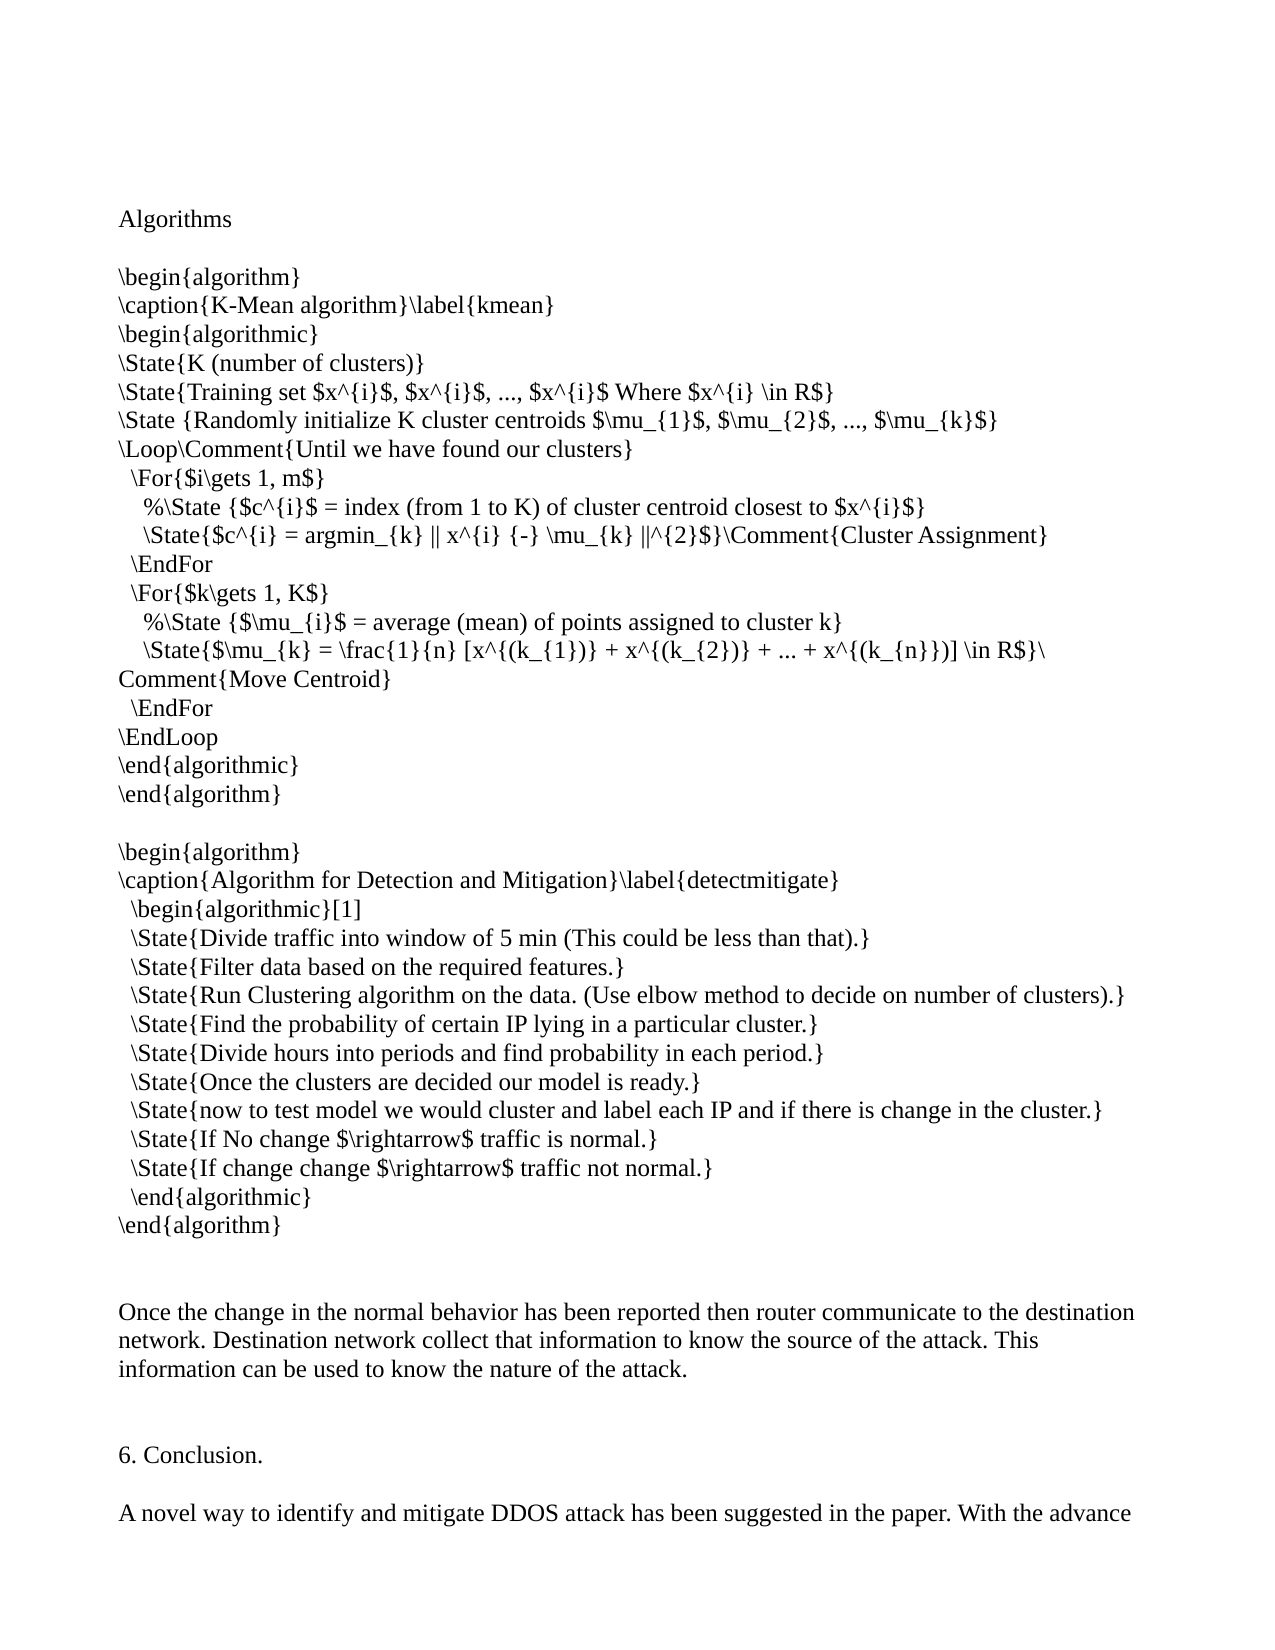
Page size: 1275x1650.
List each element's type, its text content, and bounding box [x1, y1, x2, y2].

text \begin{algorithm} [118, 262, 1157, 291]
text \State{now to test model we would cluster and label each IP and if there is change in the cluster.} [118, 1096, 1157, 1124]
text \end{algorithmic} [118, 1182, 1157, 1211]
text \caption{K-Mean algorithm}\label{kmean} [118, 291, 1157, 319]
text \State{Once the clusters are decided our model is ready.} [118, 1067, 1157, 1096]
text \EndLoop [118, 722, 1157, 751]
text Algorithms [118, 204, 1157, 233]
text 6. Conclusion. [118, 1441, 1157, 1469]
text \State{Training set $x^{i}$, $x^{i}$, ..., $x^{i}$ Where $x^{i} \in R$} [118, 377, 1157, 406]
text %\State {$\mu_{i}$ = average (mean) of points assigned to cluster k} [118, 607, 1157, 636]
text \State {Randomly initialize K cluster centroids $\mu_{1}$, $\mu_{2}$, ..., $\mu_{k}$} [118, 406, 1157, 434]
text \begin{algorithm} [118, 837, 1157, 866]
text \State{Find the probability of certain IP lying in a particular cluster.} [118, 1009, 1157, 1038]
text \For{$i\gets 1, m$} [118, 463, 1157, 492]
text \caption{Algorithm for Detection and Mitigation}\label{detectmitigate} [118, 866, 1157, 894]
text \end{algorithm} [118, 779, 1157, 808]
text \State{If change change $\rightarrow$ traffic not normal.} [118, 1153, 1157, 1182]
text \end{algorithmic} [118, 751, 1157, 779]
text \State{Run Clustering algorithm on the data. (Use elbow method to decide on number of clusters).} [118, 981, 1157, 1009]
text \State{Divide hours into periods and find probability in each period.} [118, 1038, 1157, 1067]
text \end{algorithm} [118, 1211, 1157, 1239]
text \For{$k\gets 1, K$} [118, 578, 1157, 607]
text \State{Filter data based on the required features.} [118, 952, 1157, 981]
text \State{K (number of clusters)} [118, 348, 1157, 377]
text \EndFor [118, 549, 1157, 578]
text \State{If No change $\rightarrow$ traffic is normal.} [118, 1124, 1157, 1153]
text \State{Divide traffic into window of 5 min (This could be less than that).} [118, 923, 1157, 952]
text %\State {$c^{i}$ = index (from 1 to K) of cluster centroid closest to $x^{i}$} [118, 492, 1157, 521]
text \EndFor [118, 693, 1157, 722]
text \State{$\mu_{k} = \frac{1}{n} [x^{(k_{1})} + x^{(k_{2})} + ... + x^{(k_{n}})] \in R$}\Comment{Move Centroid} [118, 636, 1157, 693]
text A novel way to identify and mitigate DDOS attack has been suggested in the paper. With the advance [118, 1498, 1157, 1527]
text \begin{algorithmic} [118, 319, 1157, 348]
text Once the change in the normal behavior has been reported then router communicate to the destination network. Destination network collect that information to know the source of the attack. This information can be used to know the nature of the attack. [118, 1297, 1157, 1383]
text \begin{algorithmic}[1] [118, 894, 1157, 923]
text \State{$c^{i} = argmin_{k} || x^{i} {-} \mu_{k} ||^{2}$}\Comment{Cluster Assignment} [118, 521, 1157, 549]
text \Loop\Comment{Until we have found our clusters} [118, 434, 1157, 463]
